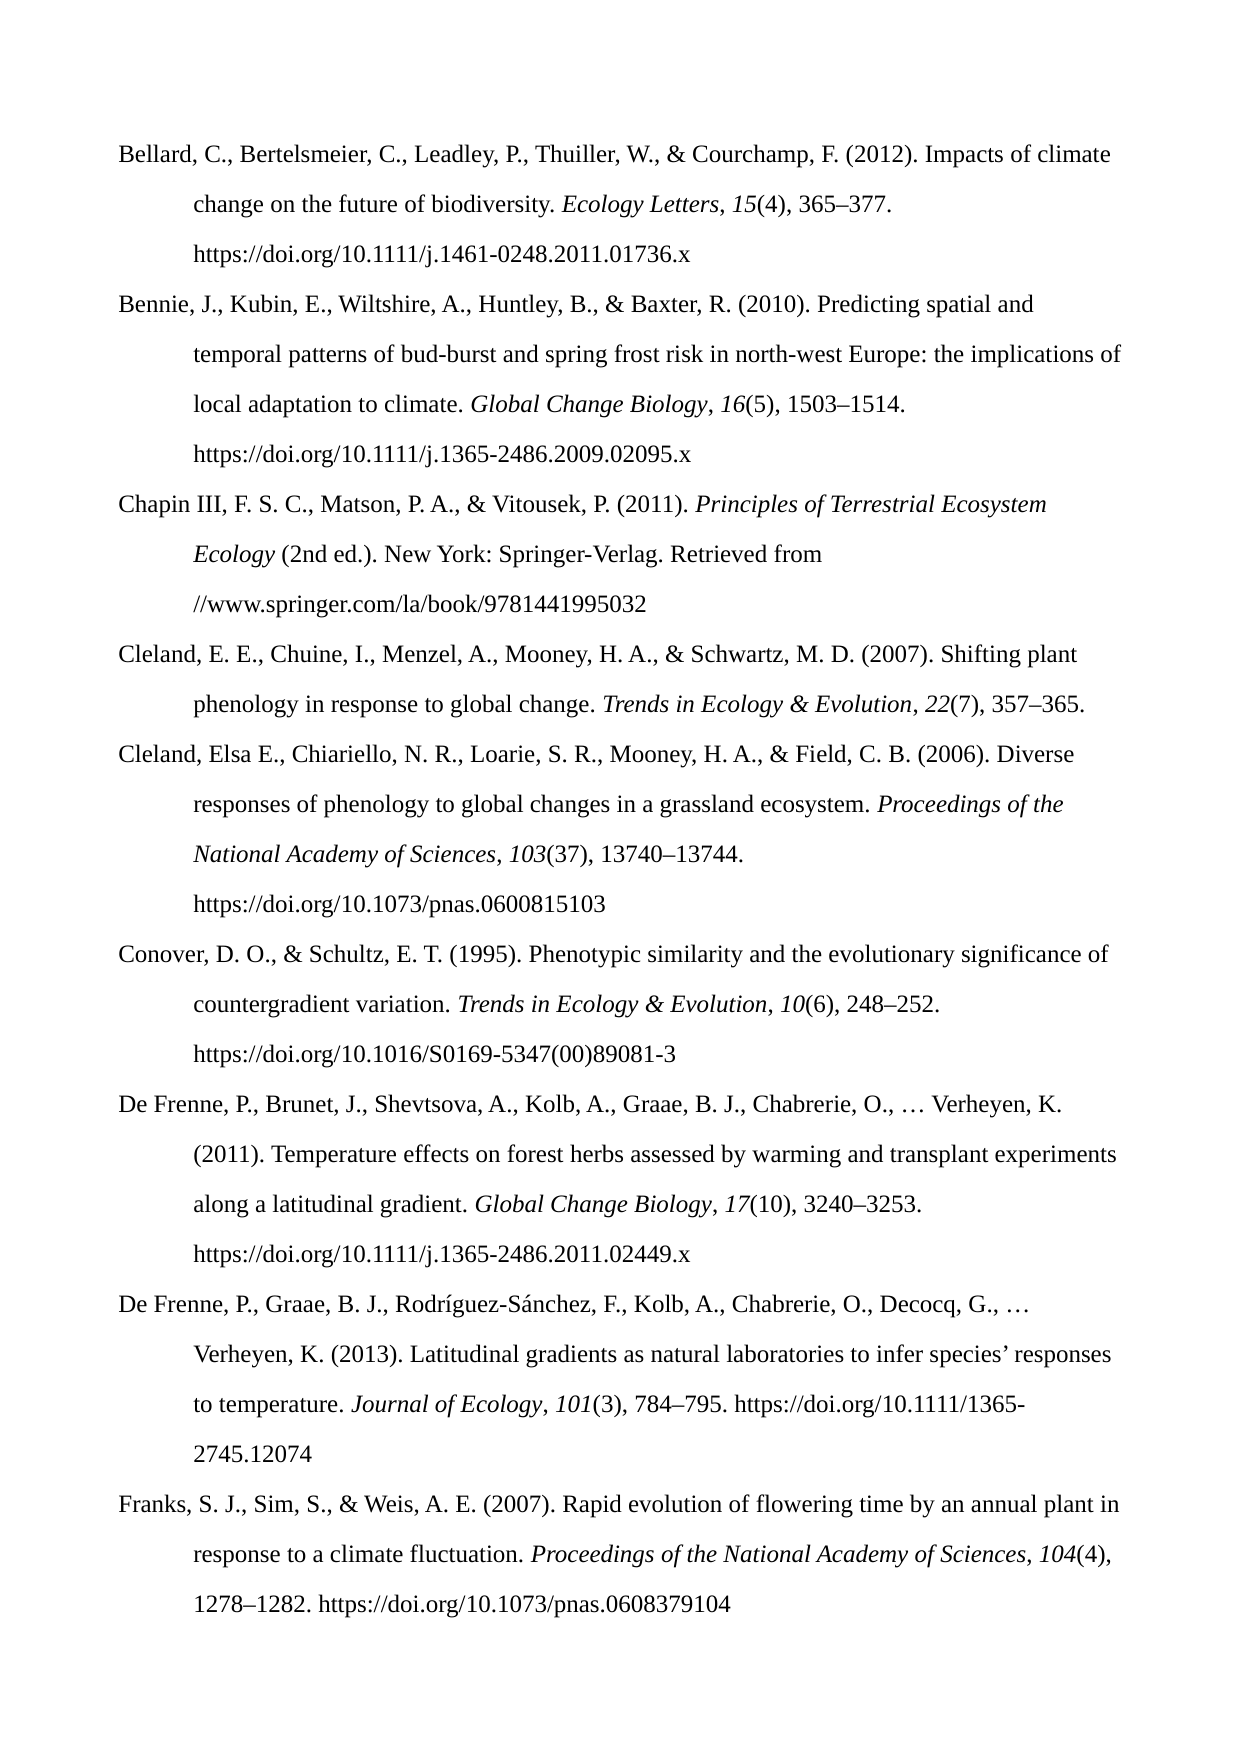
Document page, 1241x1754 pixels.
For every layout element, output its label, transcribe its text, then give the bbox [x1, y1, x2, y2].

text De Frenne, P., Graae, B. J., Rodríguez-Sánchez, F., Kolb, A., Chabrerie, O., Decocq, G., … Verheyen, K. (2013). Latitudinal gradients as natural laboratories to infer species’ responses to temperature. Journal of Ecology, 101(3), 784–795. https://doi.org/10.1111/1365-2745.12074 [118, 1268, 1122, 1468]
text Bellard, C., Bertelsmeier, C., Leadley, P., Thuiller, W., & Courchamp, F. (2012). Impacts of climate change on the future of biodiversity. Ecology Letters, 15(4), 365–377. https://doi.org/10.1111/j.1461-0248.2011.01736.x [118, 118, 1122, 268]
text Franks, S. J., Sim, S., & Weis, A. E. (2007). Rapid evolution of flowering time by an annual plant in response to a climate fluctuation. Proceedings of the National Academy of Sciences, 104(4), 1278–1282. https://doi.org/10.1073/pnas.0608379104 [118, 1468, 1122, 1618]
text Cleland, E. E., Chuine, I., Menzel, A., Mooney, H. A., & Schwartz, M. D. (2007). Shifting plant phenology in response to global change. Trends in Ecology & Evolution, 22(7), 357–365. [118, 618, 1122, 718]
text De Frenne, P., Brunet, J., Shevtsova, A., Kolb, A., Graae, B. J., Chabrerie, O., … Verheyen, K. (2011). Temperature effects on forest herbs assessed by warming and transplant experiments along a latitudinal gradient. Global Change Biology, 17(10), 3240–3253. https://doi.org/10.1111/j.1365-2486.2011.02449.x [118, 1068, 1122, 1268]
text Chapin III, F. S. C., Matson, P. A., & Vitousek, P. (2011). Principles of Terrestrial Ecosystem Ecology (2nd ed.). New York: Springer-Verlag. Retrieved from //www.springer.com/la/book/9781441995032 [118, 468, 1122, 618]
text Bennie, J., Kubin, E., Wiltshire, A., Huntley, B., & Baxter, R. (2010). Predicting spatial and temporal patterns of bud-burst and spring frost risk in north-west Europe: the implications of local adaptation to climate. Global Change Biology, 16(5), 1503–1514. https://doi.org/10.1111/j.1365-2486.2009.02095.x [118, 268, 1122, 468]
text Cleland, Elsa E., Chiariello, N. R., Loarie, S. R., Mooney, H. A., & Field, C. B. (2006). Diverse responses of phenology to global changes in a grassland ecosystem. Proceedings of the National Academy of Sciences, 103(37), 13740–13744. https://doi.org/10.1073/pnas.0600815103 [118, 718, 1122, 918]
text Conover, D. O., & Schultz, E. T. (1995). Phenotypic similarity and the evolutionary significance of countergradient variation. Trends in Ecology & Evolution, 10(6), 248–252. https://doi.org/10.1016/S0169-5347(00)89081-3 [118, 918, 1122, 1068]
